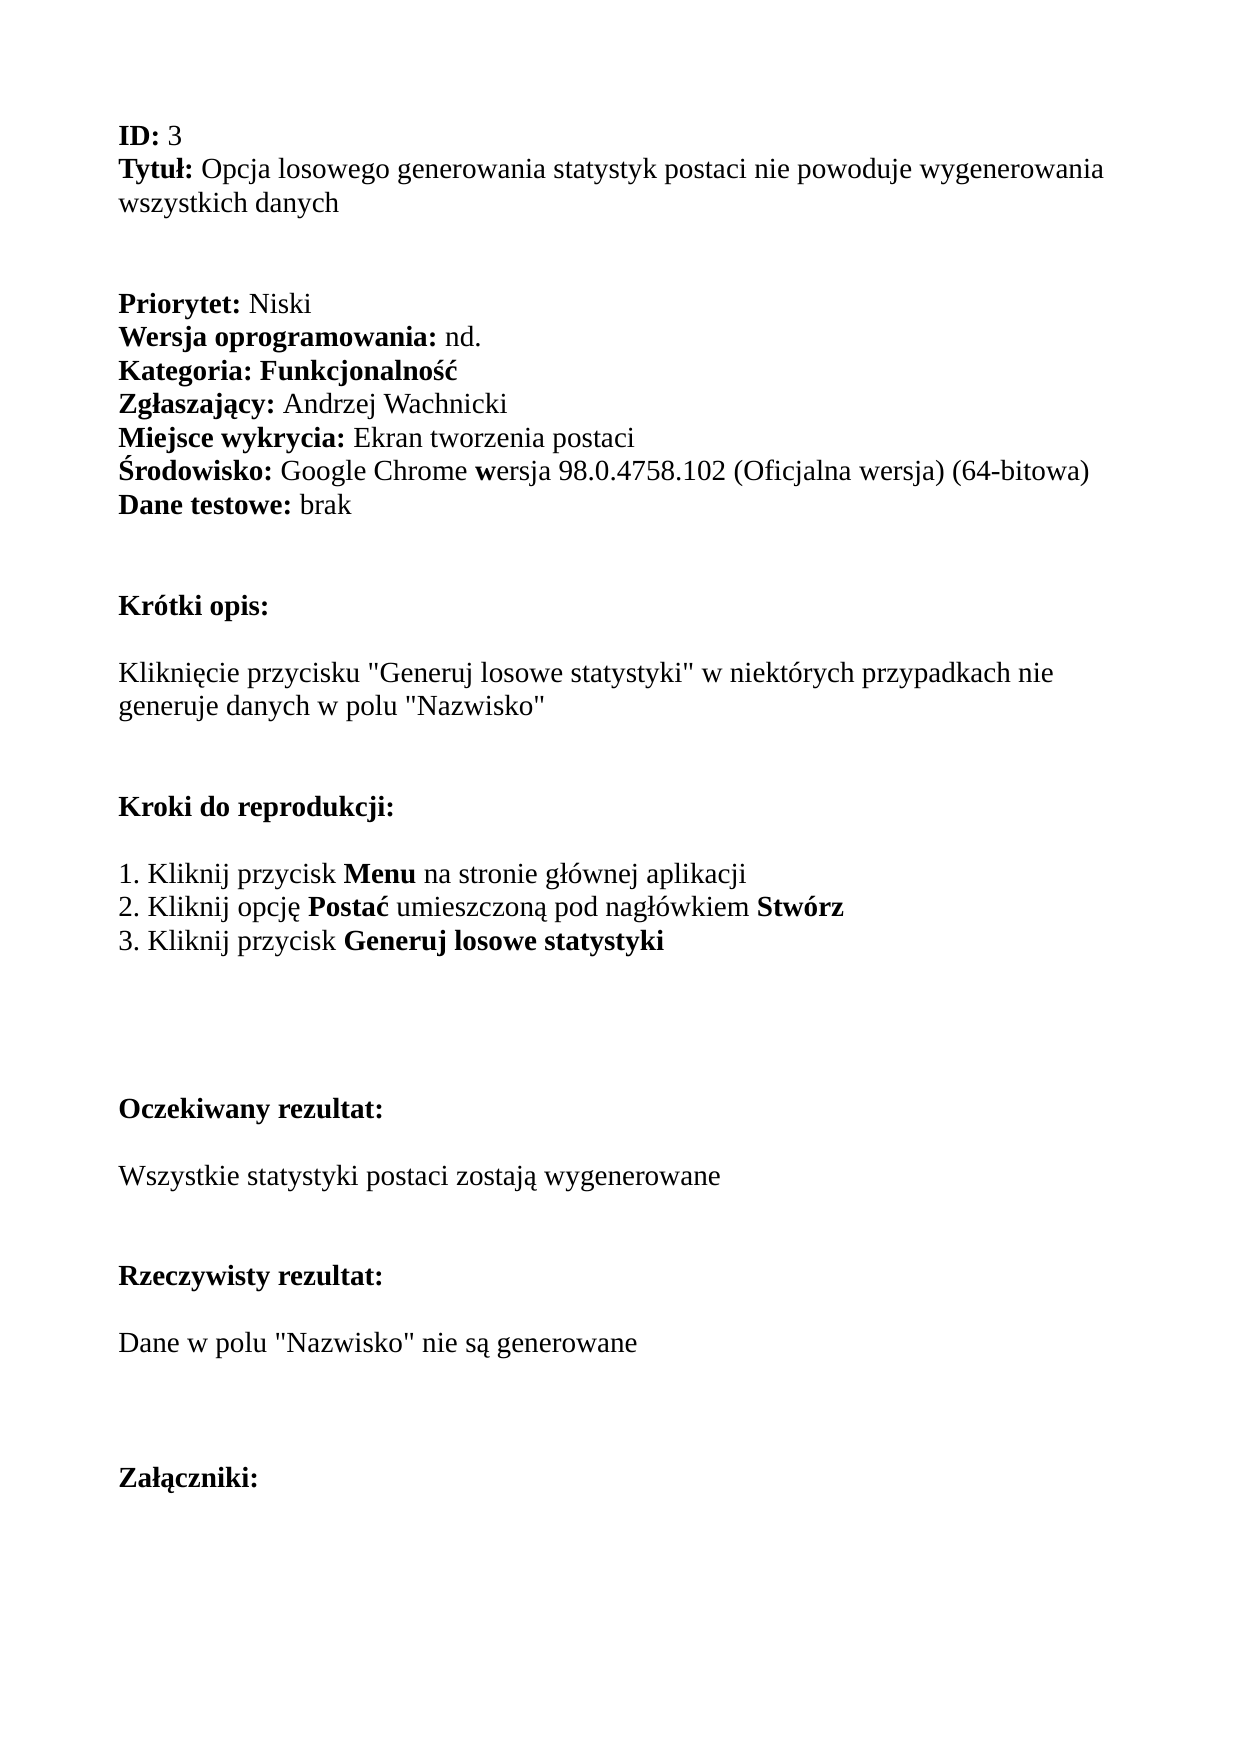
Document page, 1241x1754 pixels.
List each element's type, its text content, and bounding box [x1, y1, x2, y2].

text ID: 3 [118, 118, 1122, 152]
text Krótki opis: [118, 588, 1122, 621]
text Wersja oprogramowania: nd. [118, 319, 1122, 353]
text Kliknięcie przycisku "Generuj losowe statystyki" w niektórych przypadkach nie generuje danych w polu "Nazwisko" [118, 655, 1122, 722]
text Środowisko: Google Chrome wersja 98.0.4758.102 (Oficjalna wersja) (64-bitowa) [118, 453, 1122, 487]
text Załączniki: [118, 1460, 1122, 1493]
text Dane w polu "Nazwisko" nie są generowane [118, 1326, 1122, 1359]
text 2. Kliknij opcję Postać umieszczoną pod nagłówkiem Stwórz [118, 889, 1122, 923]
text 1. Kliknij przycisk Menu na stronie głównej aplikacji [118, 856, 1122, 889]
text 3. Kliknij przycisk Generuj losowe statystyki [118, 923, 1122, 957]
text Kroki do reprodukcji: [118, 789, 1122, 822]
text Zgłaszający: Andrzej Wachnicki [118, 386, 1122, 420]
text Tytuł: Opcja losowego generowania statystyk postaci nie powoduje wygenerowania wszystkich danych [118, 152, 1122, 219]
text Kategoria: Funkcjonalność [118, 353, 1122, 386]
text Miejsce wykrycia: Ekran tworzenia postaci [118, 420, 1122, 453]
text Rzeczywisty rezultat: [118, 1258, 1122, 1292]
text Oczekiwany rezultat: [118, 1091, 1122, 1124]
text Dane testowe: brak [118, 487, 1122, 521]
text Priorytet: Niski [118, 286, 1122, 319]
text Wszystkie statystyki postaci zostają wygenerowane [118, 1158, 1122, 1191]
